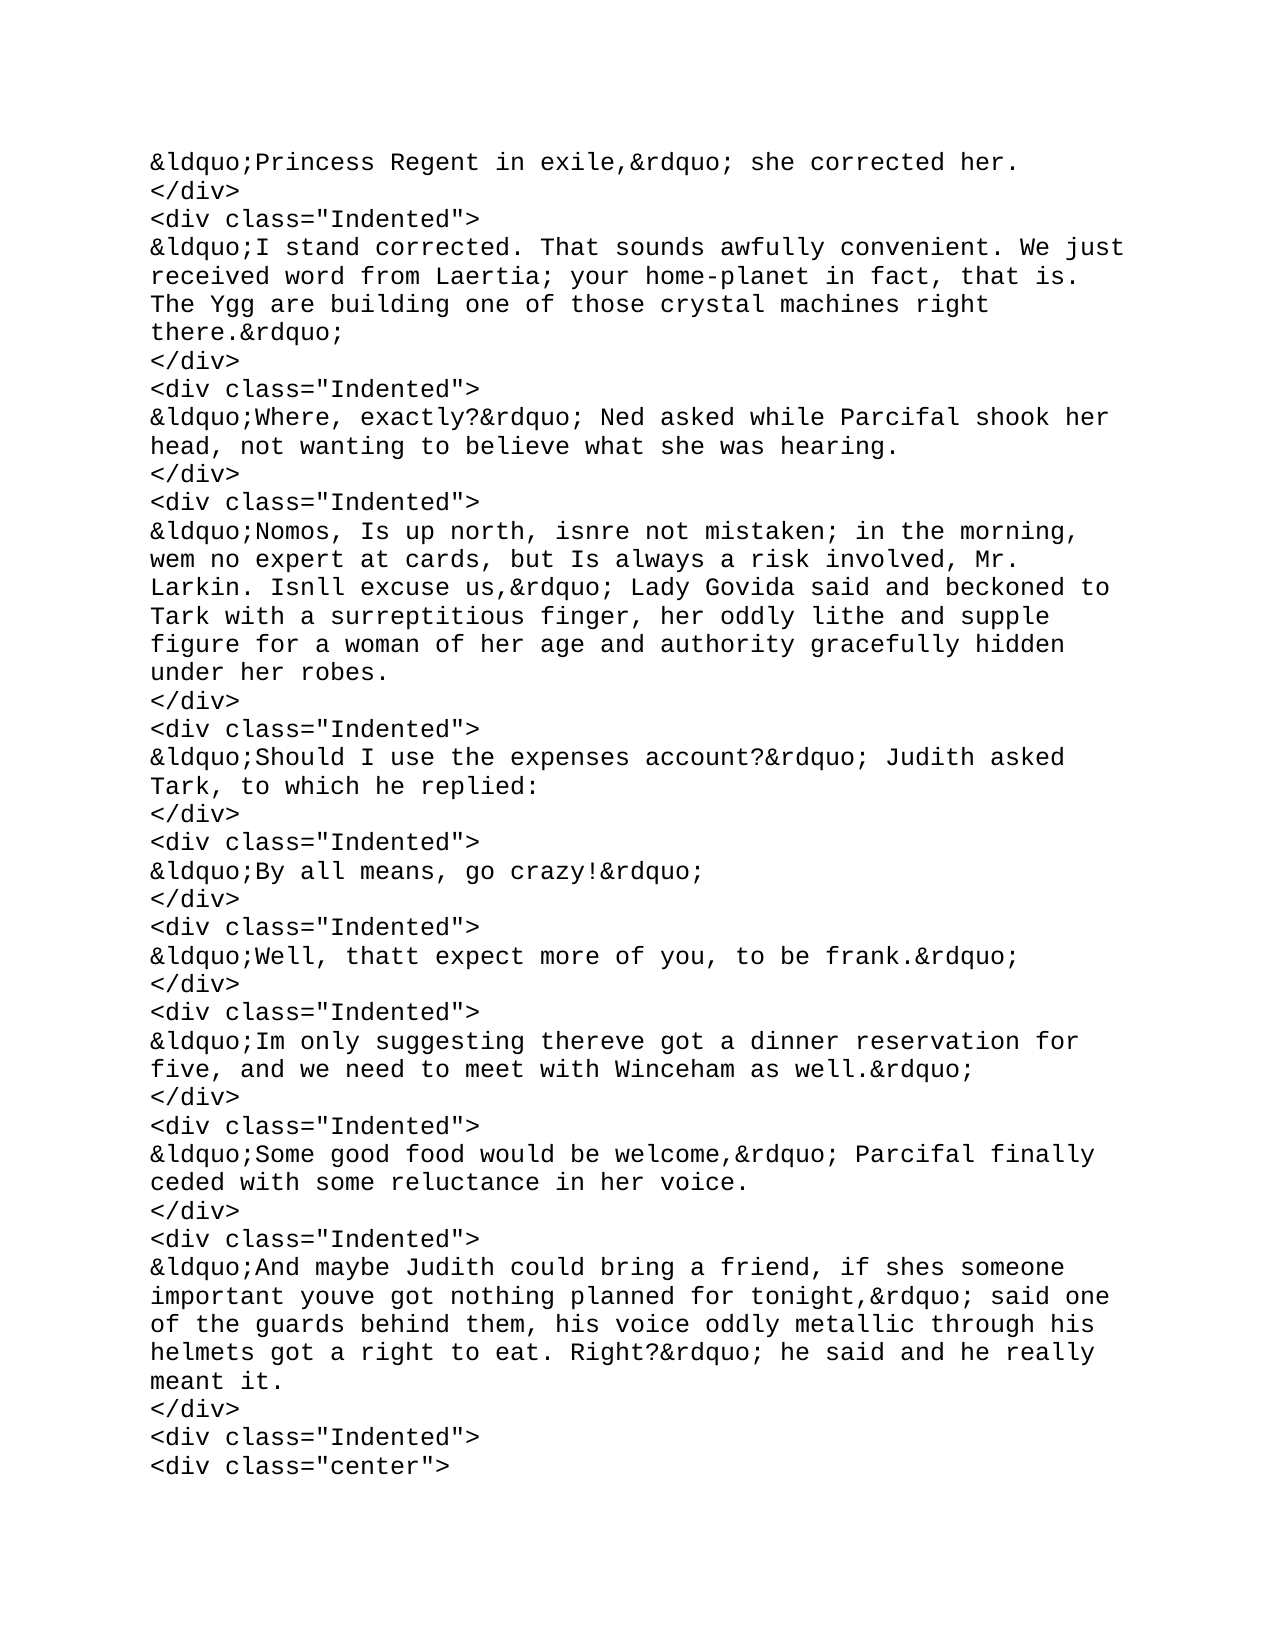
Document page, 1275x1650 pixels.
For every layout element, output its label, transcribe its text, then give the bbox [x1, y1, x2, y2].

text </div> [150, 688, 1125, 717]
text </div> [150, 348, 1125, 377]
text </div> [150, 1198, 1125, 1227]
text &ldquo;Some good food would be welcome,&rdquo; Parcifal finally ceded with some reluctance in her voice. [150, 1142, 1125, 1198]
text &ldquo;By all means, go crazy!&rdquo; [150, 858, 1125, 887]
text </div> [150, 178, 1125, 207]
text <div class="Indented"> [150, 490, 1125, 518]
text &ldquo;I stand corrected. That sounds awfully convenient. We just received word from Laertia; your home-planet in fact, that is. The Ygg are building one of those crystal machines right there.&rdquo; [150, 235, 1125, 348]
text &ldquo;Im only suggesting thereve got a dinner reservation for five, and we need to meet with Winceham as well.&rdquo; [150, 1028, 1125, 1085]
text <div class="Indented"> [150, 1000, 1125, 1028]
text &ldquo;Princess Regent in exile,&rdquo; she corrected her. [150, 150, 1125, 178]
text </div> [150, 1085, 1125, 1113]
text <div class="Indented"> [150, 717, 1125, 745]
text &ldquo;Well, thatt expect more of you, to be frank.&rdquo; [150, 943, 1125, 972]
text </div> [150, 887, 1125, 915]
text &ldquo;Where, exactly?&rdquo; Ned asked while Parcifal shook her head, not wanting to believe what she was hearing. [150, 405, 1125, 462]
text <div class="center"> [150, 1453, 1125, 1482]
text </div> [150, 462, 1125, 490]
text <div class="Indented"> [150, 1227, 1125, 1255]
text <div class="Indented"> [150, 207, 1125, 235]
text &ldquo;Nomos, Is up north, isnre not mistaken; in the morning, wem no expert at cards, but Is always a risk involved, Mr. Larkin. Isnll excuse us,&rdquo; Lady Govida said and beckoned to Tark with a surreptitious finger, her oddly lithe and supple figure for a woman of her age and authority gracefully hidden under her robes. [150, 518, 1125, 688]
text &ldquo;And maybe Judith could bring a friend, if shes someone important youve got nothing planned for tonight,&rdquo; said one of the guards behind them, his voice oddly metallic through his helmets got a right to eat. Right?&rdquo; he said and he really meant it. [150, 1255, 1125, 1397]
text <div class="Indented"> [150, 377, 1125, 405]
text </div> [150, 802, 1125, 830]
text </div> [150, 972, 1125, 1000]
text <div class="Indented"> [150, 915, 1125, 943]
text <div class="Indented"> [150, 1113, 1125, 1142]
text <div class="Indented"> [150, 1425, 1125, 1453]
text </div> [150, 1397, 1125, 1425]
text <div class="Indented"> [150, 830, 1125, 858]
text &ldquo;Should I use the expenses account?&rdquo; Judith asked Tark, to which he replied: [150, 745, 1125, 802]
